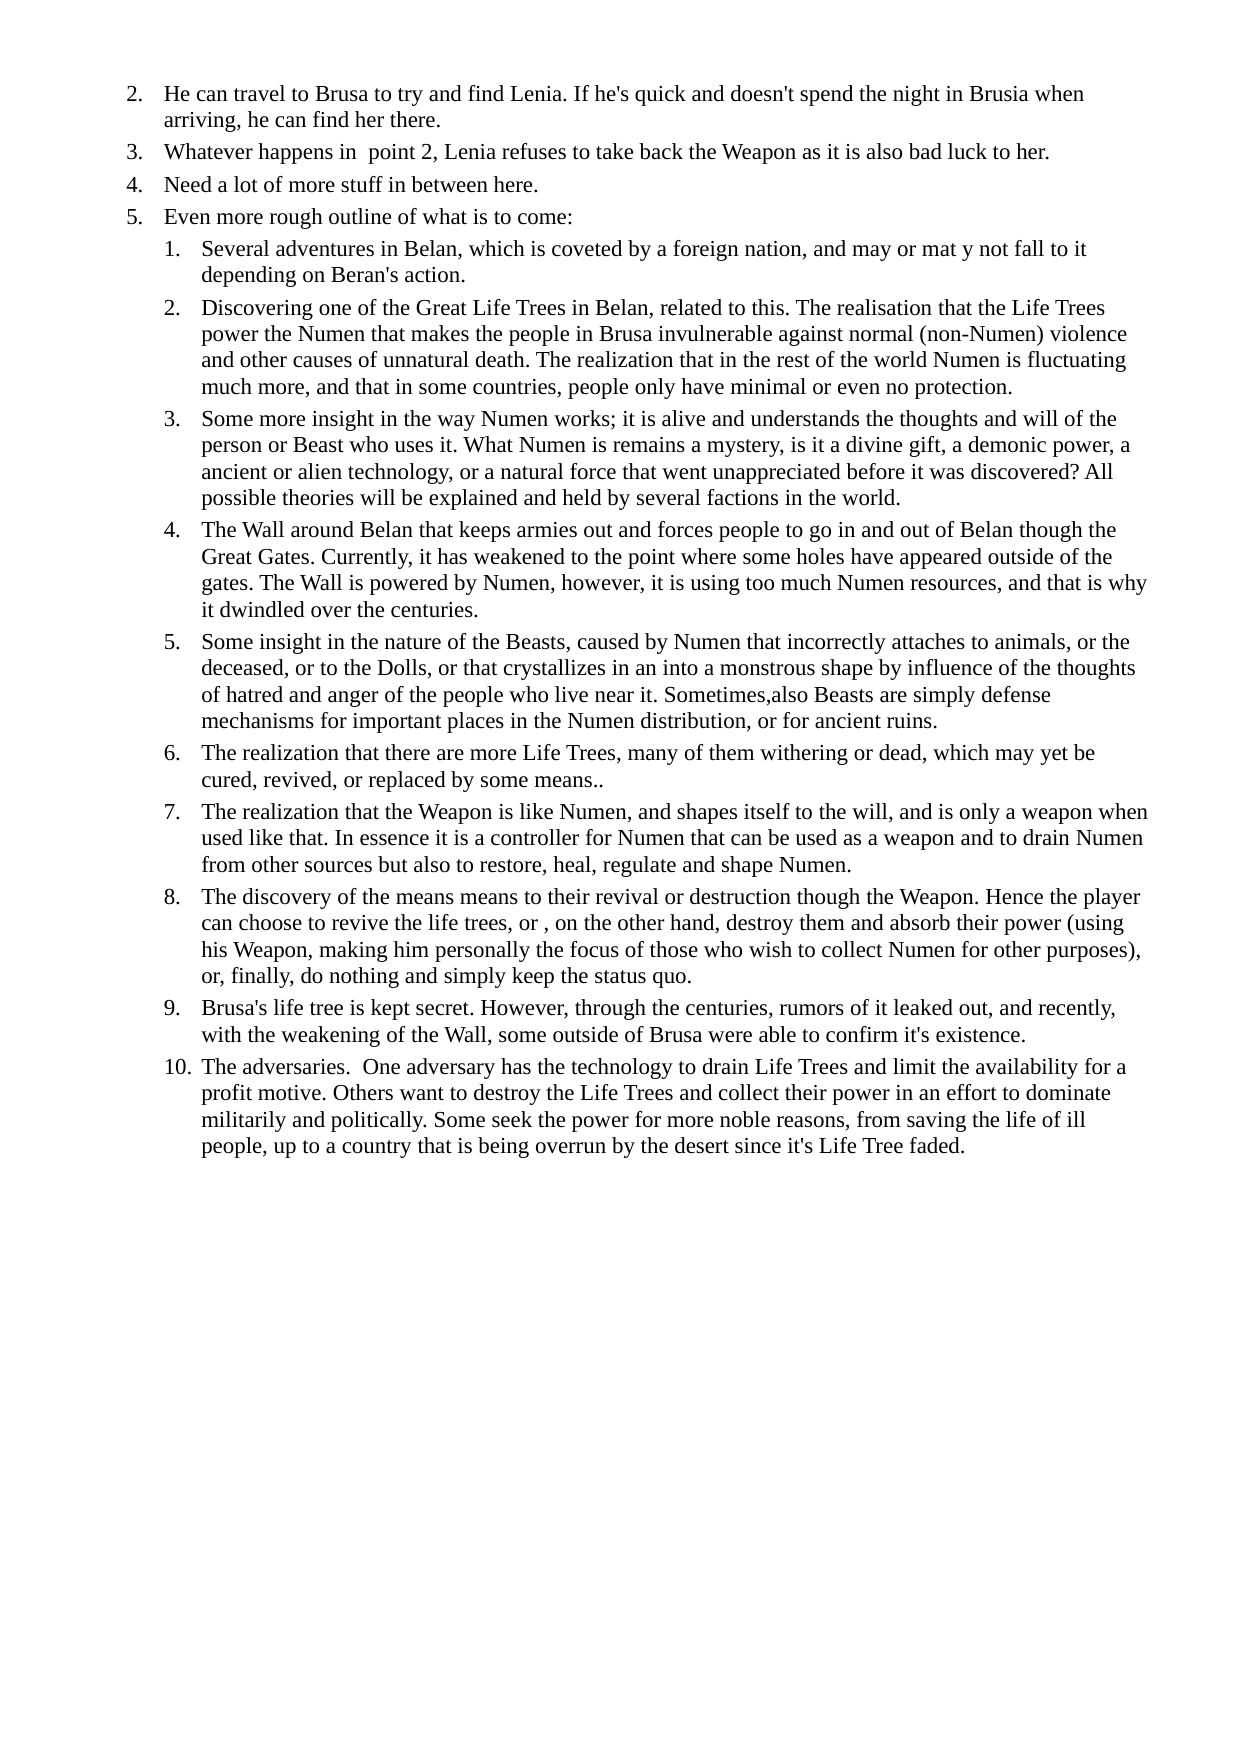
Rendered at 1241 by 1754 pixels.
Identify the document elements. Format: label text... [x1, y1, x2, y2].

list Some more insight in the way Numen works; it is alive and understands the thoughts and will of the person or Beast who uses it. What Numen is remains a mystery, is it a divine gift, a demonic power, a ancient or alien technology, or a natural force that went unappreciated before it was discovered? All possible theories will be explained and held by several factions in the world. [163, 405, 1152, 511]
list Even more rough outline of what is to come: [126, 203, 1152, 229]
list Whatever happens in point 2, Lenia refuses to take back the Weapon as it is also bad luck to her. [126, 138, 1152, 165]
list Some insight in the nature of the Beasts, caused by Numen that incorrectly attaches to animals, or the deceased, or to the Dolls, or that crystallizes in an into a monstrous shape by influence of the thoughts of hatred and anger of the people who live near it. Sometimes,also Beasts are simply defense mechanisms for important places in the Numen distribution, or for ancient ruins. [163, 628, 1152, 733]
list Brusa's life tree is kept secret. However, through the centuries, rumors of it leaked out, and recently, with the weakening of the Wall, some outside of Brusa were able to confirm it's existence. [163, 994, 1152, 1047]
list The adversaries. One adversary has the technology to drain Life Trees and limit the availability for a profit motive. Others want to destroy the Life Trees and collect their power in an effort to dominate militarily and politically. Some seek the power for more noble reasons, from saving the life of ill people, up to a country that is being overrun by the desert since it's Life Tree faded. [163, 1053, 1152, 1158]
list The Wall around Belan that keeps armies out and forces people to go in and out of Belan though the Great Gates. Currently, it has weakened to the point where some holes have appeared outside of the gates. The Wall is powered by Numen, however, it is using too much Numen resources, and that is why it dwindled over the centuries. [163, 517, 1152, 622]
list The realization that there are more Life Trees, many of them withering or dead, which may yet be cured, revived, or replaced by some means.. [163, 739, 1152, 792]
list The realization that the Weapon is like Numen, and shapes itself to the will, and is only a weapon when used like that. In essence it is a controller for Numen that can be used as a weapon and to drain Numen from other sources but also to restore, heal, regulate and shape Numen. [163, 798, 1152, 877]
list He can travel to Brusa to try and find Lenia. If he's quick and doesn't spend the night in Brusia when arriving, he can find her there. [126, 80, 1152, 132]
list The discovery of the means means to their revival or destruction though the Weapon. Hence the player can choose to revive the life trees, or , on the other hand, destroy them and absorb their power (using his Weapon, making him personally the focus of those who wish to collect Numen for other purposes), or, finally, do nothing and simply keep the status quo. [163, 883, 1152, 988]
list Discovering one of the Great Life Trees in Belan, related to this. The realisation that the Life Trees power the Numen that makes the people in Brusa invulnerable against normal (non-Numen) violence and other causes of unnatural death. The realization that in the rest of the world Numen is fluctuating much more, and that in some countries, people only have minimal or even no protection. [163, 294, 1152, 399]
list Need a lot of more stuff in between here. [126, 171, 1152, 197]
list Several adventures in Belan, which is coveted by a foreign nation, and may or mat y not fall to it depending on Beran's action. [163, 235, 1152, 288]
